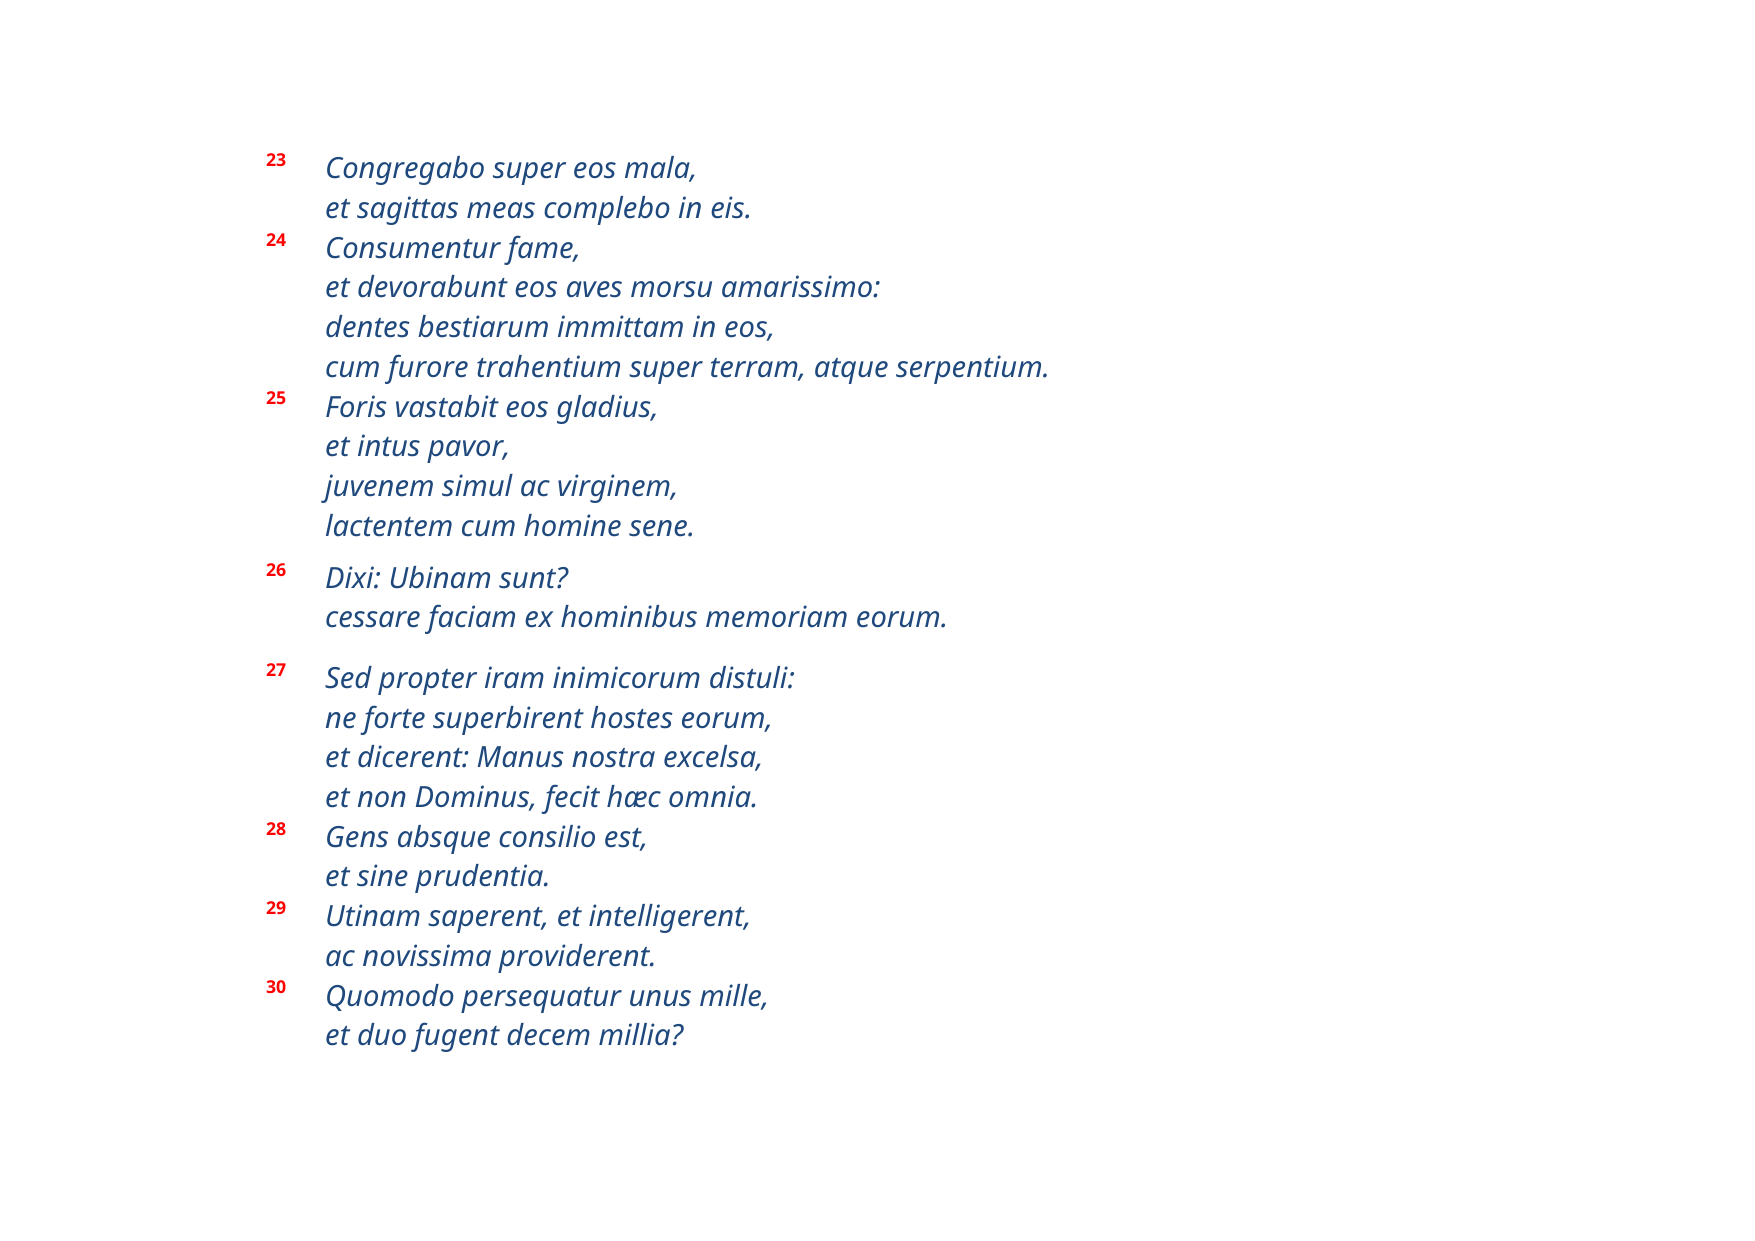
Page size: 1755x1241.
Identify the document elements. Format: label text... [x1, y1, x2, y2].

text 23 Congregabo super eos mala, et sagittas meas complebo in eis. [266, 148, 1488, 227]
text 28 Gens absque consilio est, et sine prudentia. [266, 816, 1488, 895]
text 30 Quomodo persequatur unus mille, et duo fugent decem millia? [266, 975, 1488, 1054]
text 26 Dixi: Ubinam sunt? cessare faciam ex hominibus memoriam eorum. [266, 557, 1488, 636]
text 24 Consumentur fame, et devorabunt eos aves morsu amarissimo: dentes bestiarum immittam in eos, cum furore trahentium super terram, atque serpentium. [266, 227, 1488, 386]
text 25 Foris vastabit eos gladius, et intus pavor, juvenem simul ac virginem, lactentem cum homine sene. [266, 386, 1488, 544]
text 29 Utinam saperent, et intelligerent, ac novissima providerent. [266, 895, 1488, 975]
text 27 Sed propter iram inimicorum distuli: ne forte superbirent hostes eorum, et dicerent: Manus nostra excelsa, et non Dominus, fecit hæc omnia. [266, 657, 1488, 816]
